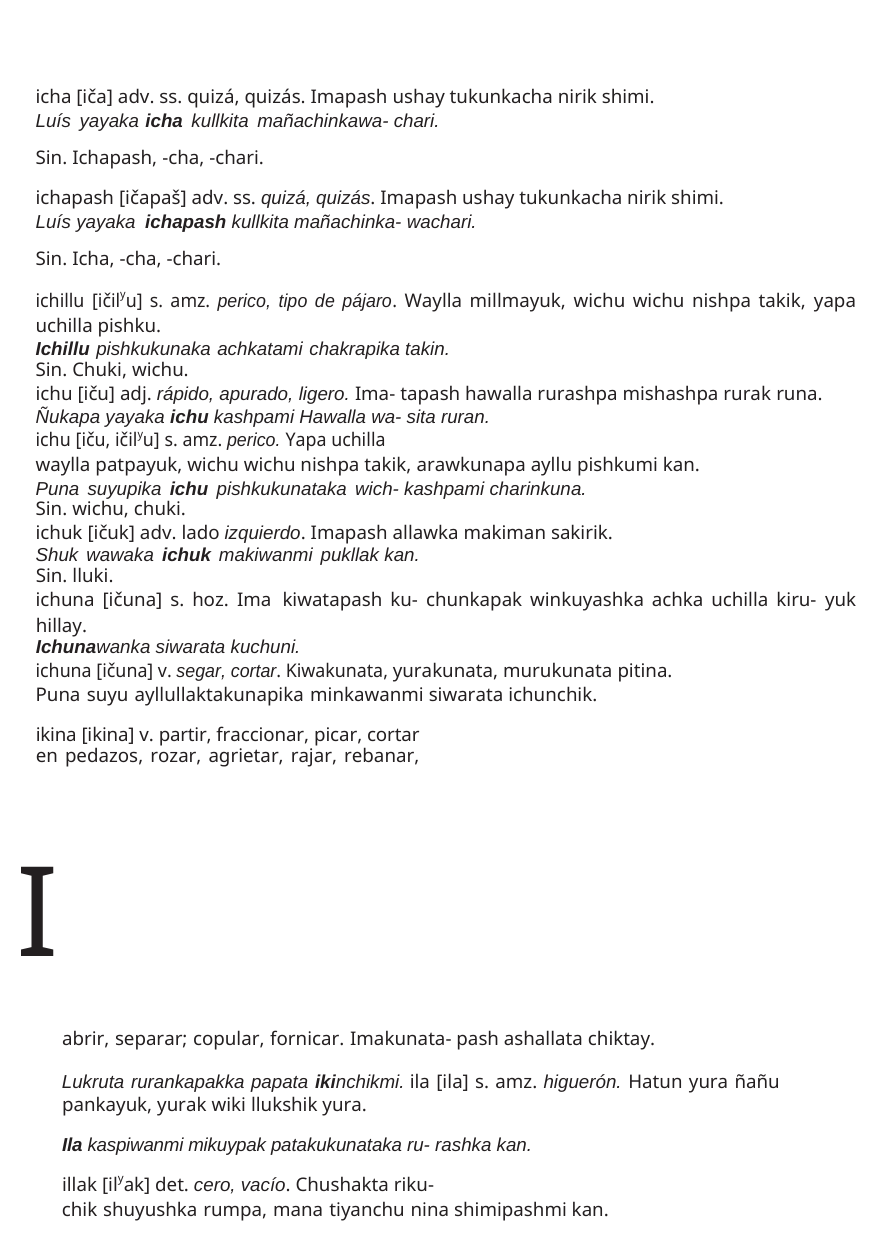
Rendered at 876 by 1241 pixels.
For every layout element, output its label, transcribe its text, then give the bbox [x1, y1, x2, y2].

text Ila kaspiwanmi mikuypak patakukunataka ru- rashka kan. [62, 1134, 816, 1156]
text Lukruta rurankapakka papata ikinchikmi. ila [ila] s. amz. higuerón. Hatun yura ñañu pankayuk, yurak wiki llukshik yura. [62, 1069, 816, 1116]
text Puna suyu ayllullaktakunapika minkawanmi siwarata ichunchik. [35, 683, 858, 706]
text Ichunawanka siwarata kuchuni. [36, 637, 856, 658]
text ichuk [ičuk] adv. lado izquierdo. Imapash allawka makiman sakirik. [35, 520, 856, 544]
text en pedazos, rozar, agrietar, rajar, rebanar, [36, 746, 856, 767]
text waylla patpayuk, wichu wichu nishpa takik, arawkunapa ayllu pishkumi kan. [35, 451, 856, 477]
text Sin. Ichapash, -cha, -chari. [35, 148, 856, 169]
text Sin. Icha, -cha, -chari. [35, 249, 856, 270]
text Ñukapa yayaka ichu kashpami Hawalla wa- sita ruran. [35, 406, 858, 428]
text Luís yayaka icha kullkita mañachinkawa- chari. [35, 109, 856, 131]
text icha [iča] adv. ss. quizá, quizás. Imapash ushay tukunkacha nirik shimi. [35, 84, 856, 108]
text Ichillu pishkukunaka achkatami chakrapika takin. [35, 338, 856, 360]
text Luís yayaka ichapash kullkita mañachinka- wachari. [35, 210, 856, 232]
text ichu [iču] adj. rápido, apurado, ligero. Ima- tapash hawalla rurashpa mishashpa rurak runa. [35, 381, 856, 406]
text ikina [ikina] v. partir, fraccionar, picar, cortar [36, 723, 856, 746]
text Puna suyupika ichu pishkukunataka wich- kashpami charinkuna. [35, 477, 856, 499]
text Sin. Chuki, wichu. [35, 360, 856, 381]
text ichu [iču, ičilyu] s. amz. perico. Yapa uchilla [35, 428, 856, 451]
text Shuk wawaka ichuk makiwanmi pukllak kan. [35, 544, 856, 566]
text ichuna [ičuna] v. segar, cortar. Kiwakunata, yurakunata, murukunata pitina. [35, 658, 858, 682]
text ichapash [ičapaš] adv. ss. quizá, quizás. Imapash ushay tukunkacha nirik shimi. [35, 185, 856, 209]
text abrir, separar; copular, fornicar. Imakunata- pash ashallata chiktay. [62, 1026, 837, 1051]
text ichillu [ičilyu] s. amz. perico, tipo de pájaro. Waylla millmayuk, wichu wichu nishpa takik, yapa uchilla pishku. [35, 286, 856, 338]
text Sin. lluki. [36, 566, 856, 586]
text ichuna [ičuna] s. hoz. Ima kiwatapash ku- chunkapak winkuyashka achka uchilla kiru- yuk hillay. [35, 586, 856, 637]
text chik shuyushka rumpa, mana tiyanchu nina shimipashmi kan. [62, 1196, 856, 1221]
text Sin. wichu, chuki. [35, 499, 856, 520]
text I [16, 823, 856, 993]
text illak [ilyak] det. cero, vacío. Chushakta riku- [62, 1173, 856, 1196]
